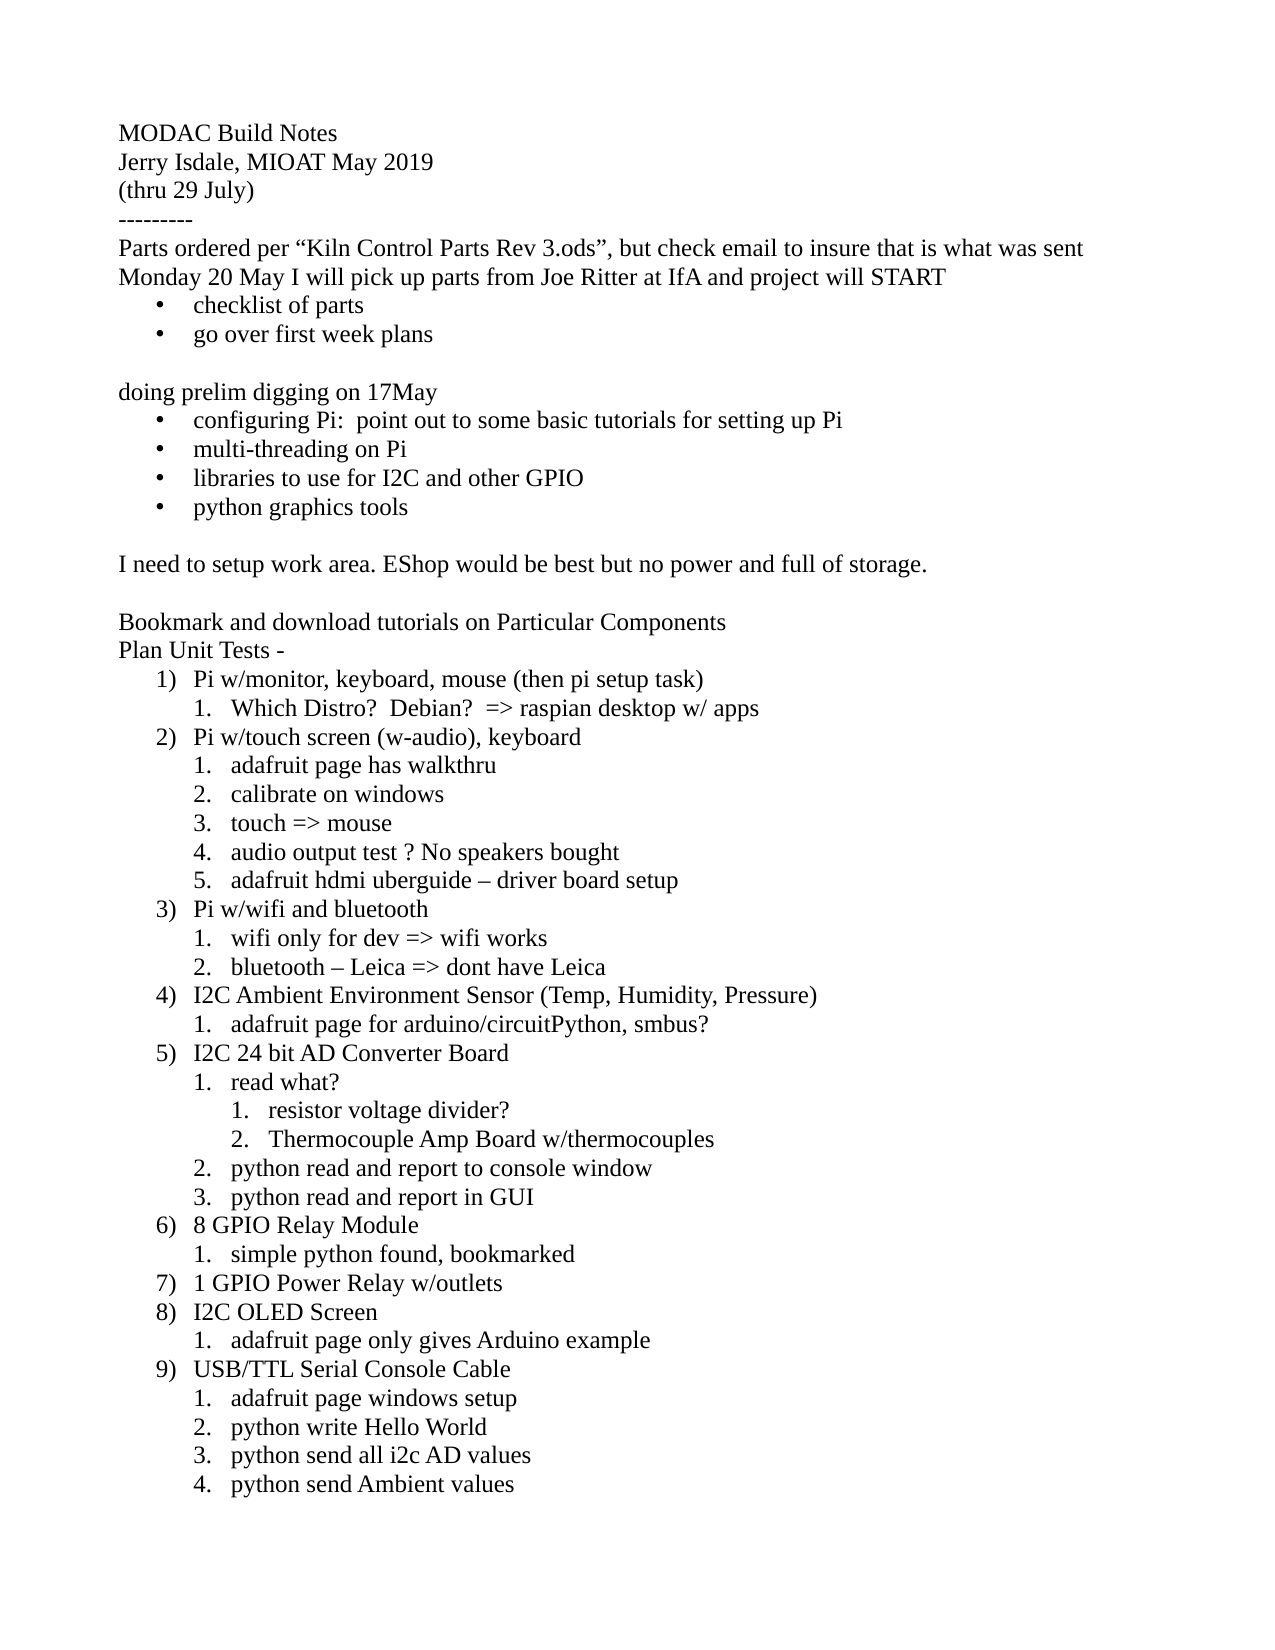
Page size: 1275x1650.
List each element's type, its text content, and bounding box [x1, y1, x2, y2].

list USB/TTL Serial Console Cable [156, 1354, 1157, 1383]
list configuring Pi: point out to some basic tutorials for setting up Pi [156, 406, 1157, 434]
list libraries to use for I2C and other GPIO [156, 463, 1157, 492]
list python read and report to console window [193, 1153, 1157, 1182]
list audio output test ? No speakers bought [193, 837, 1157, 866]
list Thermocouple Amp Board w/thermocouples [231, 1124, 1157, 1153]
list 1 GPIO Power Relay w/outlets [156, 1268, 1157, 1297]
list adafruit hdmi uberguide – driver board setup [193, 866, 1157, 894]
list Which Distro? Debian? => raspian desktop w/ apps [193, 693, 1157, 722]
text Jerry Isdale, MIOAT May 2019 [118, 147, 1157, 176]
list I2C 24 bit AD Converter Board [156, 1038, 1157, 1067]
text MODAC Build Notes [118, 118, 1157, 147]
text Bookmark and download tutorials on Particular Components [118, 607, 1157, 636]
list 8 GPIO Relay Module [156, 1211, 1157, 1239]
text Plan Unit Tests - [118, 636, 1157, 664]
list Pi w/wifi and bluetooth [156, 894, 1157, 923]
list adafruit page only gives Arduino example [193, 1326, 1157, 1354]
list Pi w/monitor, keyboard, mouse (then pi setup task) [156, 664, 1157, 693]
list python send Ambient values [193, 1469, 1157, 1498]
list python read and report in GUI [193, 1182, 1157, 1211]
list read what? [193, 1067, 1157, 1096]
text Parts ordered per “Kiln Control Parts Rev 3.ods”, but check email to insure that is what was sent [118, 233, 1157, 262]
list bluetooth – Leica => dont have Leica [193, 952, 1157, 981]
list python send all i2c AD values [193, 1441, 1157, 1469]
list python write Hello World [193, 1412, 1157, 1441]
list calibrate on windows [193, 779, 1157, 808]
list adafruit page windows setup [193, 1383, 1157, 1412]
list wifi only for dev => wifi works [193, 923, 1157, 952]
list I2C OLED Screen [156, 1297, 1157, 1326]
text doing prelim digging on 17May [118, 377, 1157, 406]
list Pi w/touch screen (w-audio), keyboard [156, 722, 1157, 751]
list simple python found, bookmarked [193, 1239, 1157, 1268]
list multi-threading on Pi [156, 434, 1157, 463]
list adafruit page has walkthru [193, 751, 1157, 779]
text I need to setup work area. EShop would be best but no power and full of storage. [118, 549, 1157, 578]
text Monday 20 May I will pick up parts from Joe Ritter at IfA and project will START [118, 262, 1157, 291]
text --------- [118, 204, 1157, 233]
list I2C Ambient Environment Sensor (Temp, Humidity, Pressure) [156, 981, 1157, 1009]
list resistor voltage divider? [231, 1096, 1157, 1124]
text (thru 29 July) [118, 176, 1157, 204]
list adafruit page for arduino/circuitPython, smbus? [193, 1009, 1157, 1038]
list go over first week plans [156, 319, 1157, 348]
list python graphics tools [156, 492, 1157, 521]
list checklist of parts [156, 291, 1157, 319]
list touch => mouse [193, 808, 1157, 837]
